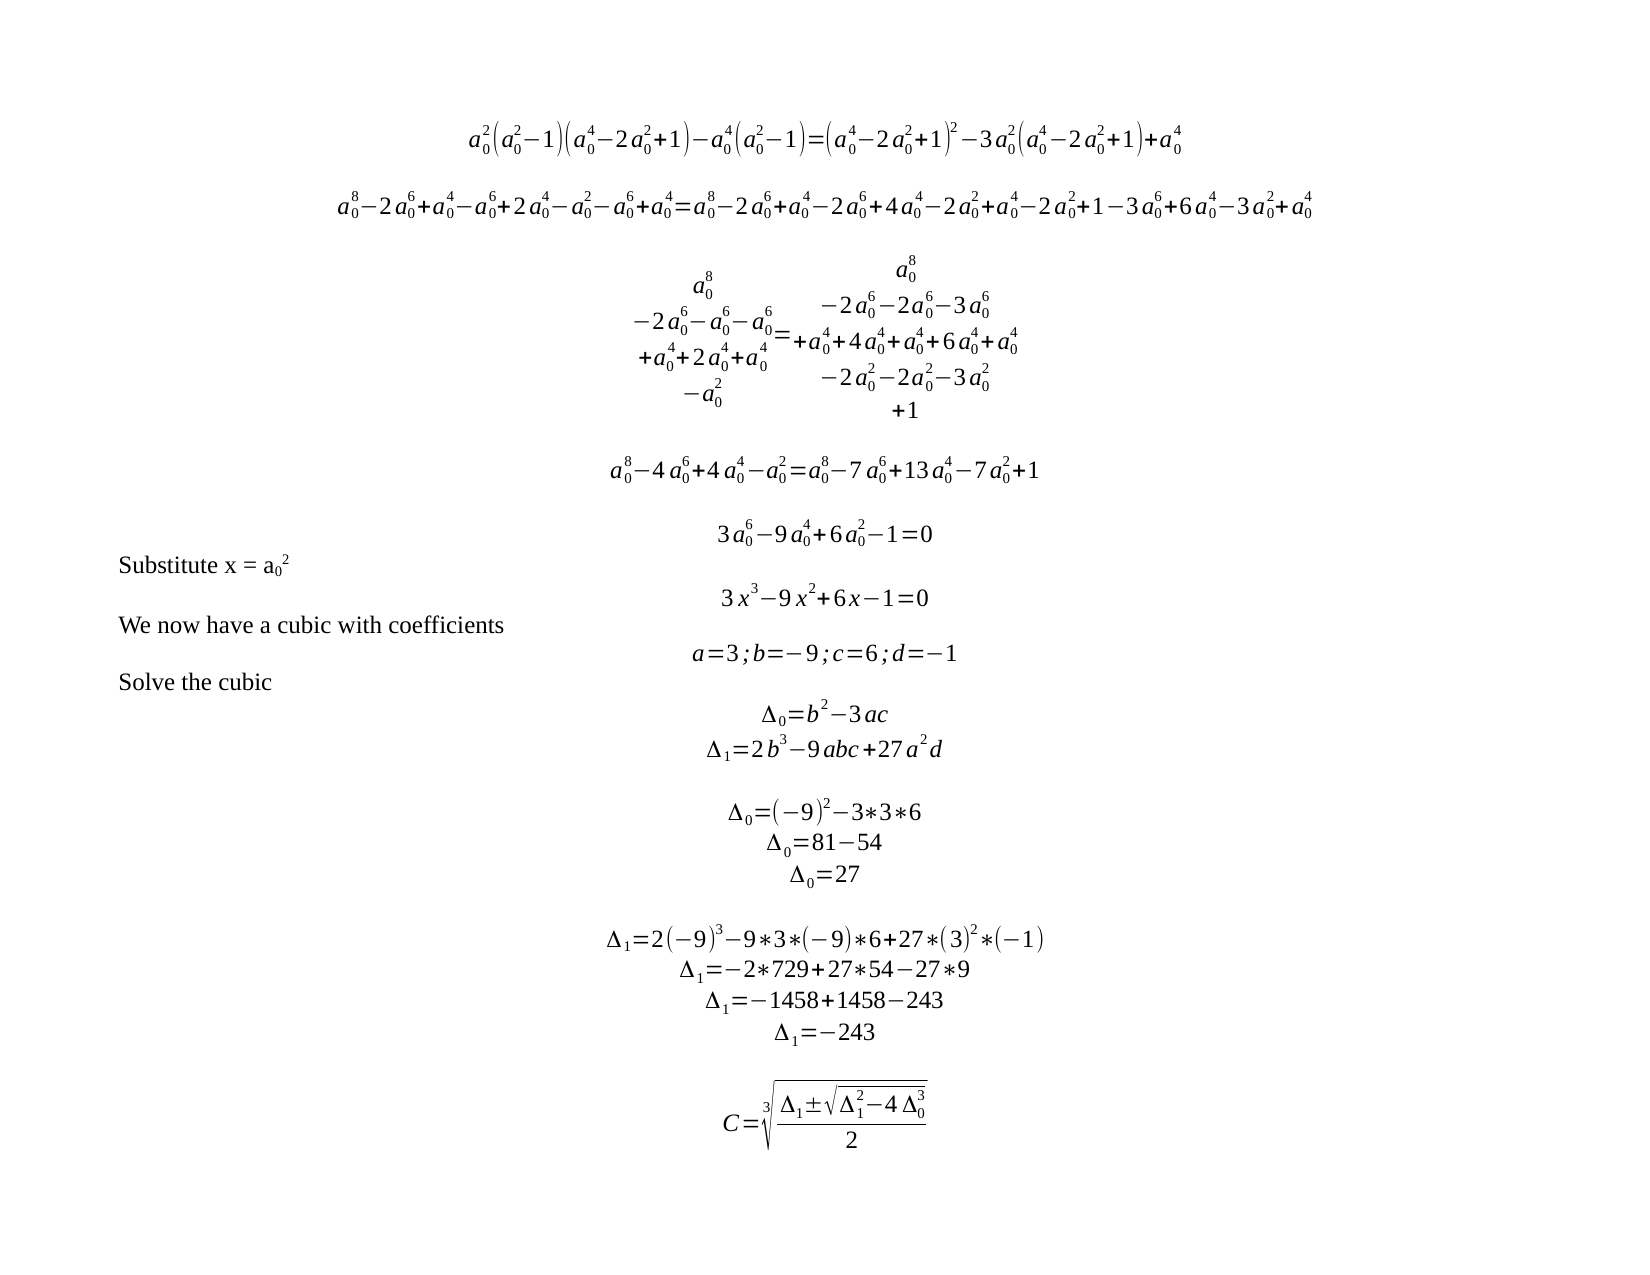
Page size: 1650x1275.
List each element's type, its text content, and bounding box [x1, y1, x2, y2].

text Solve the cubic [118, 667, 1532, 696]
text We now have a cubic with coefficients [118, 611, 1532, 639]
text Substitute x = a02 [118, 551, 1532, 579]
